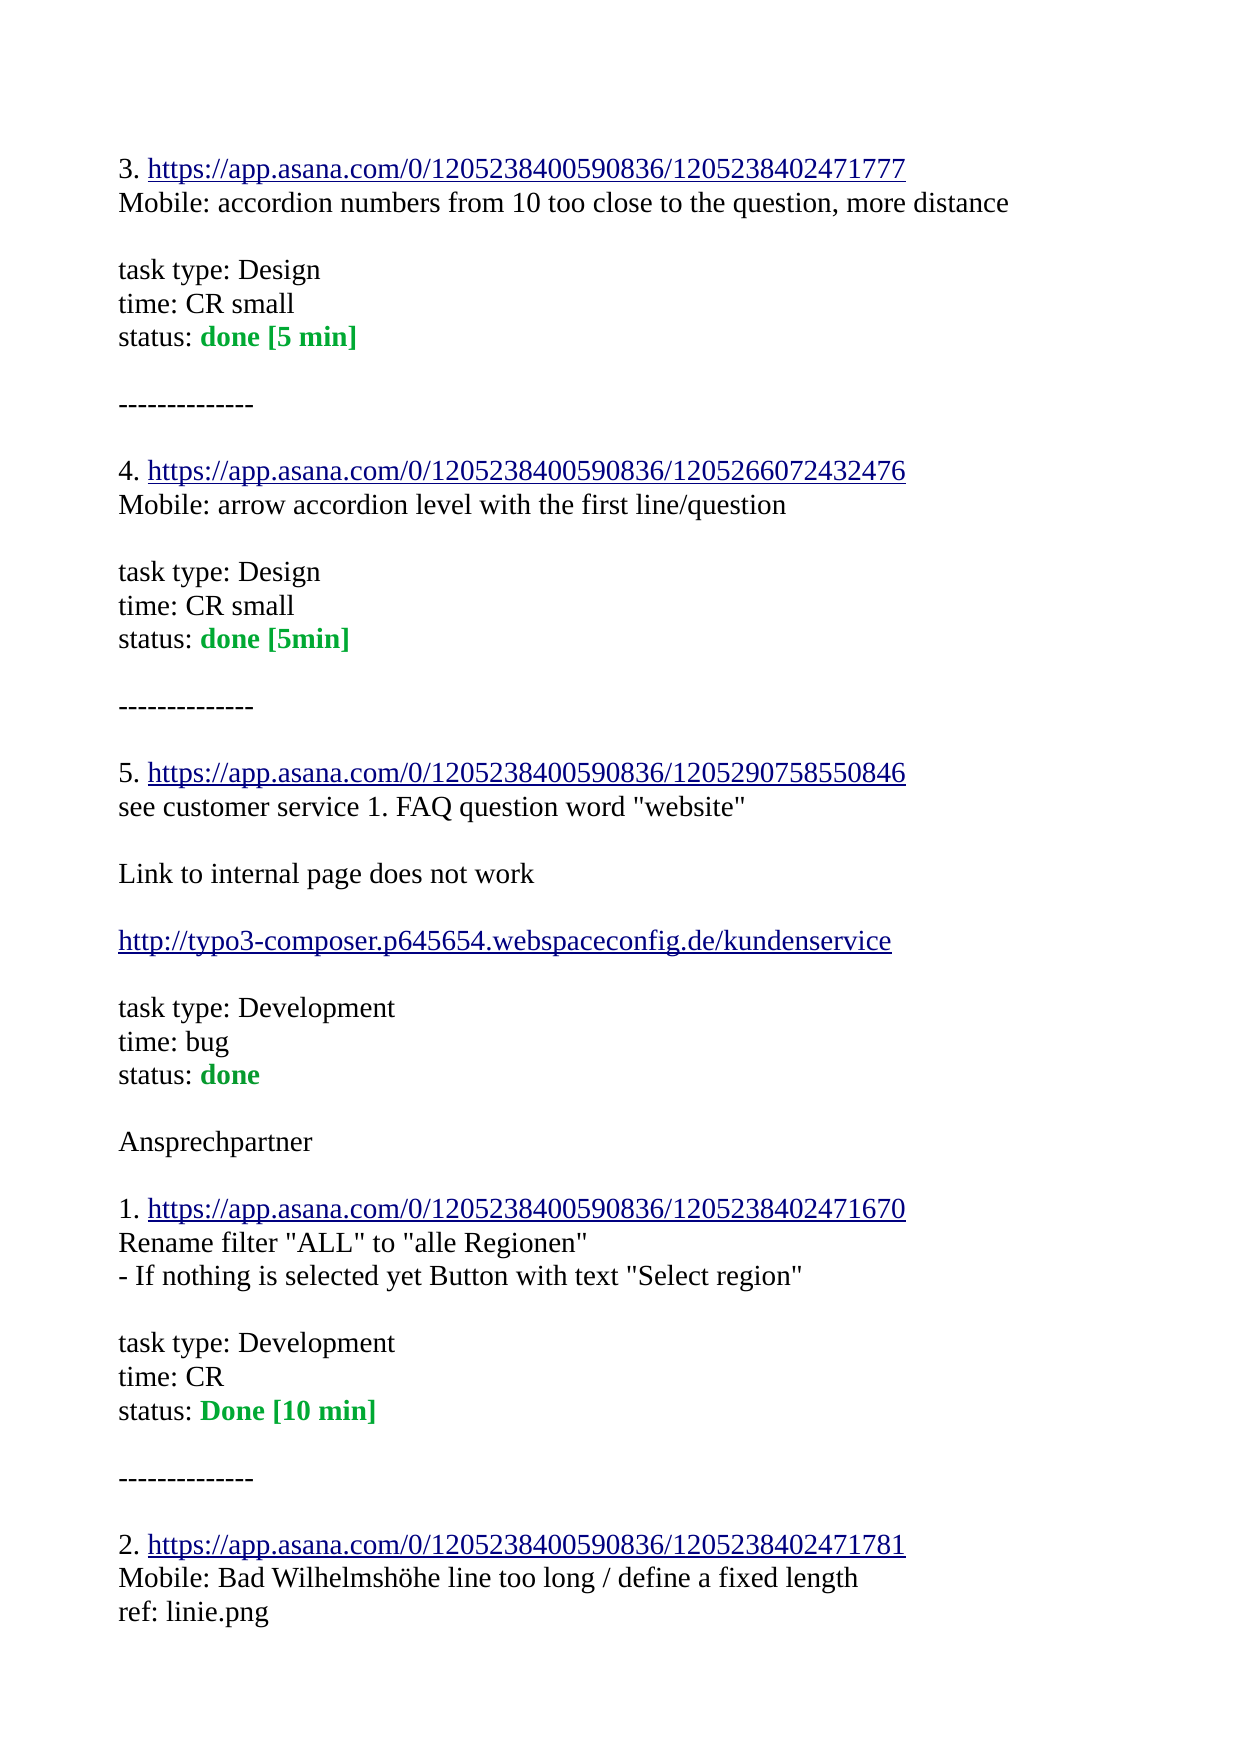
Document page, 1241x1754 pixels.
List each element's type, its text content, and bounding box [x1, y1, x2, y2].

text Link to internal page does not work [118, 856, 1122, 889]
text task type: Development [118, 1326, 1122, 1359]
text Rename filter "ALL" to "alle Regionen" [118, 1225, 1122, 1258]
text time: CR small [118, 286, 1122, 319]
text time: CR [118, 1359, 1122, 1393]
text -------------- [118, 1460, 1122, 1493]
text status: done [5min] [118, 621, 1122, 655]
text Mobile: accordion numbers from 10 too close to the question, more distance [118, 185, 1122, 219]
text status: Done [10 min] [118, 1393, 1122, 1426]
text Ansprechpartner [118, 1124, 1122, 1158]
text http://typo3-composer.p645654.webspaceconfig.de/kundenservice [118, 923, 1122, 957]
text 4. https://app.asana.com/0/1205238400590836/1205266072432476 [118, 453, 1122, 487]
text task type: Design [118, 554, 1122, 588]
text time: CR small [118, 588, 1122, 621]
text -------------- [118, 688, 1122, 722]
text Mobile: arrow accordion level with the first line/question [118, 487, 1122, 521]
text 1. https://app.asana.com/0/1205238400590836/1205238402471670 [118, 1191, 1122, 1225]
text 3. https://app.asana.com/0/1205238400590836/1205238402471777 [118, 152, 1122, 185]
text task type: Design [118, 252, 1122, 286]
text time: bug [118, 1024, 1122, 1057]
text see customer service 1. FAQ question word "website" [118, 789, 1122, 822]
text 5. https://app.asana.com/0/1205238400590836/1205290758550846 [118, 755, 1122, 789]
text status: done [118, 1057, 1122, 1091]
text 2. https://app.asana.com/0/1205238400590836/1205238402471781 [118, 1527, 1122, 1560]
text status: done [5 min] [118, 319, 1122, 353]
text - If nothing is selected yet Button with text "Select region" [118, 1258, 1122, 1292]
text ref: linie.png [118, 1594, 1122, 1627]
text -------------- [118, 386, 1122, 420]
text Mobile: Bad Wilhelmshöhe line too long / define a fixed length [118, 1560, 1122, 1594]
text task type: Development [118, 990, 1122, 1024]
